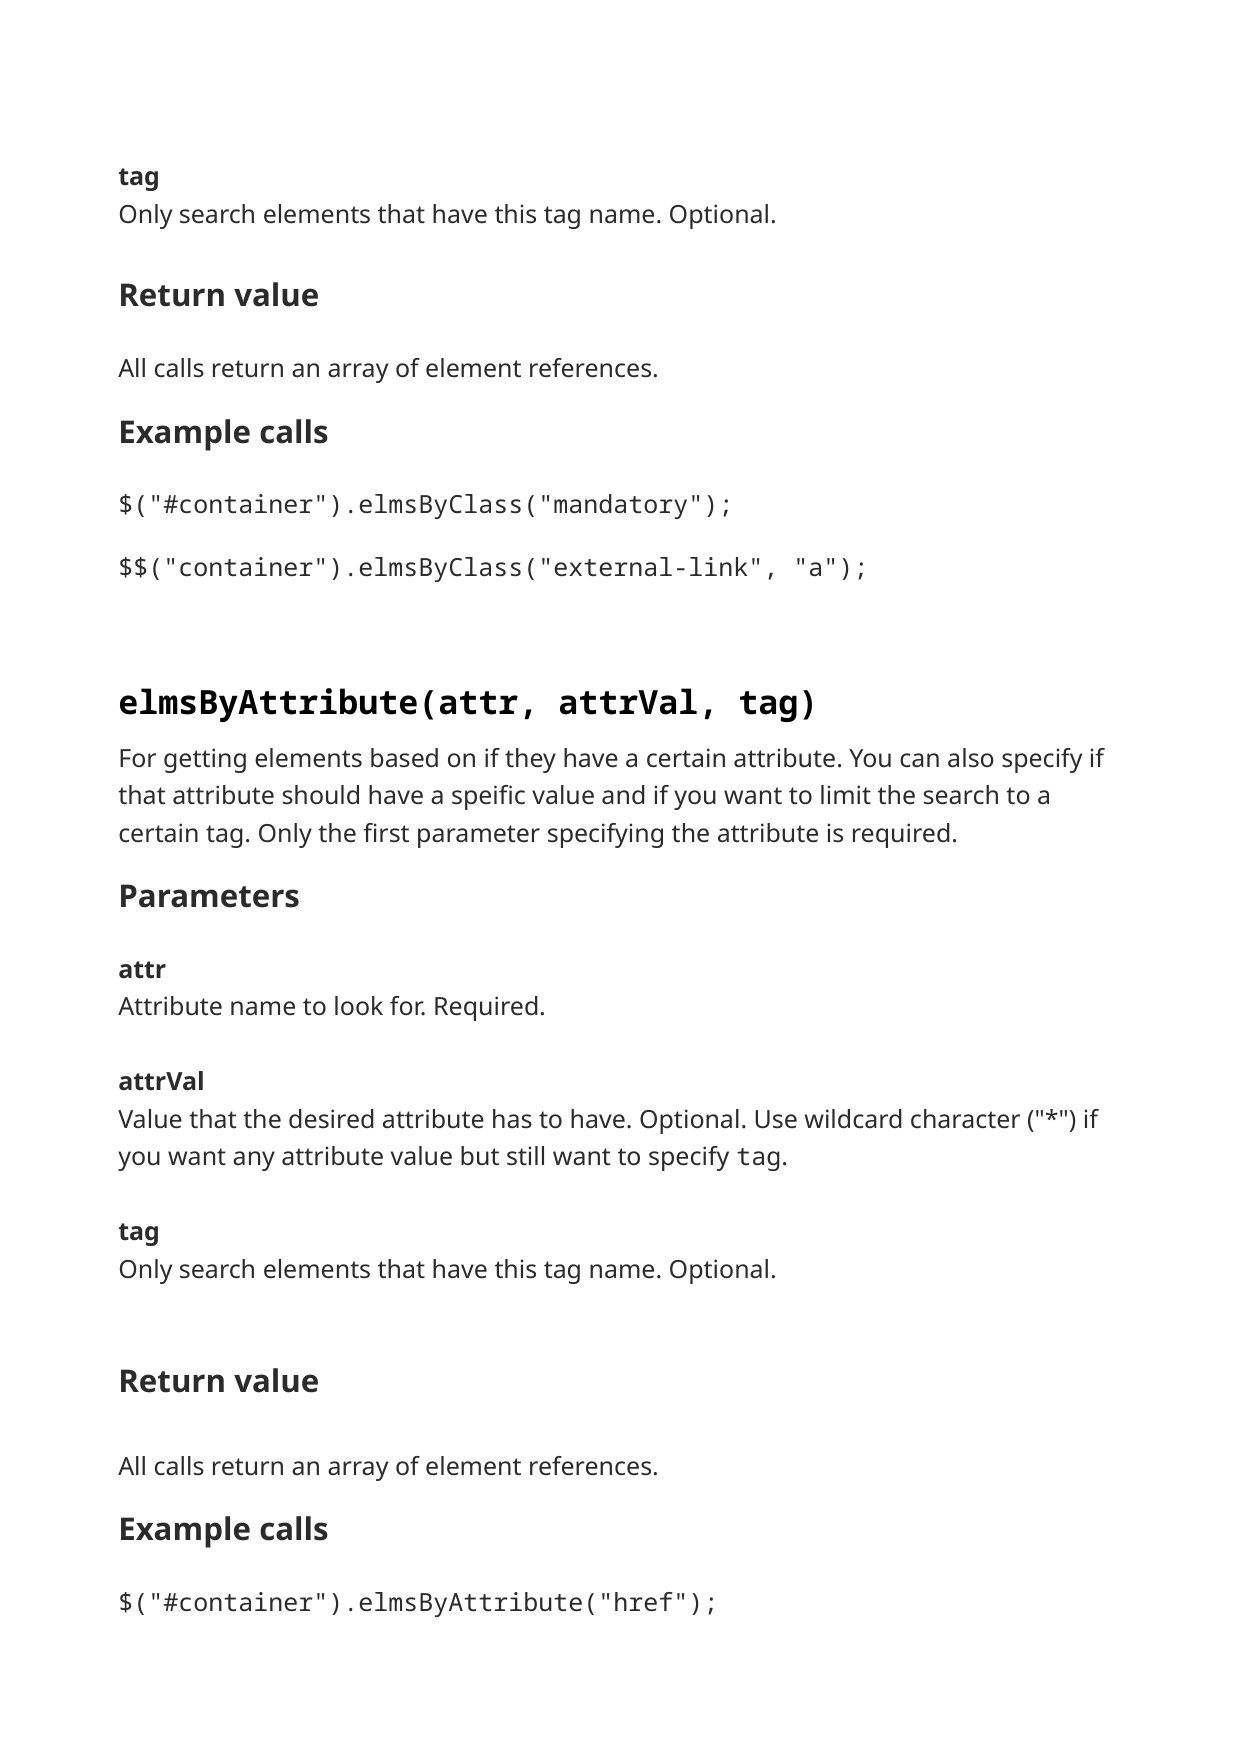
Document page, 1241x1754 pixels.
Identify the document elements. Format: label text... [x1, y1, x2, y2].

text Example calls [118, 1507, 1122, 1550]
text Parameters [118, 874, 1122, 917]
text All calls return an array of element references. [118, 347, 1122, 384]
text Value that the desired attribute has to have. Optional. Use wildcard character ("*") if you want any attribute value but still want to specify tag. [118, 1098, 1122, 1173]
text Attribute name to look for. Required. [118, 986, 1122, 1023]
text tag [118, 118, 1122, 193]
text Return value [118, 231, 1122, 316]
text Only search elements that have this tag name. Optional. [118, 193, 1122, 231]
text tag [118, 1173, 1122, 1248]
text Example calls [118, 409, 1122, 452]
text $("#container").elmsByAttribute("href"); [118, 1581, 1122, 1618]
text Return value All calls return an array of element references. [118, 1359, 1122, 1482]
text Only search elements that have this tag name. Optional. [118, 1248, 1122, 1286]
text For getting elements based on if they have a certain attribute. You can also specify if that attribute should have a speific value and if you want to limit the search to a certain tag. Only the first parameter specifying the attribute is required. [118, 737, 1122, 849]
text $("#container").elmsByClass("mandatory"); [118, 483, 1122, 521]
text attrVal [118, 1023, 1122, 1098]
text $$("container").elmsByClass("external-link", "a"); [118, 546, 1122, 583]
text attr [118, 948, 1122, 986]
subtitle elmsByAttribute(attr, attrVal, tag) [118, 633, 1122, 724]
